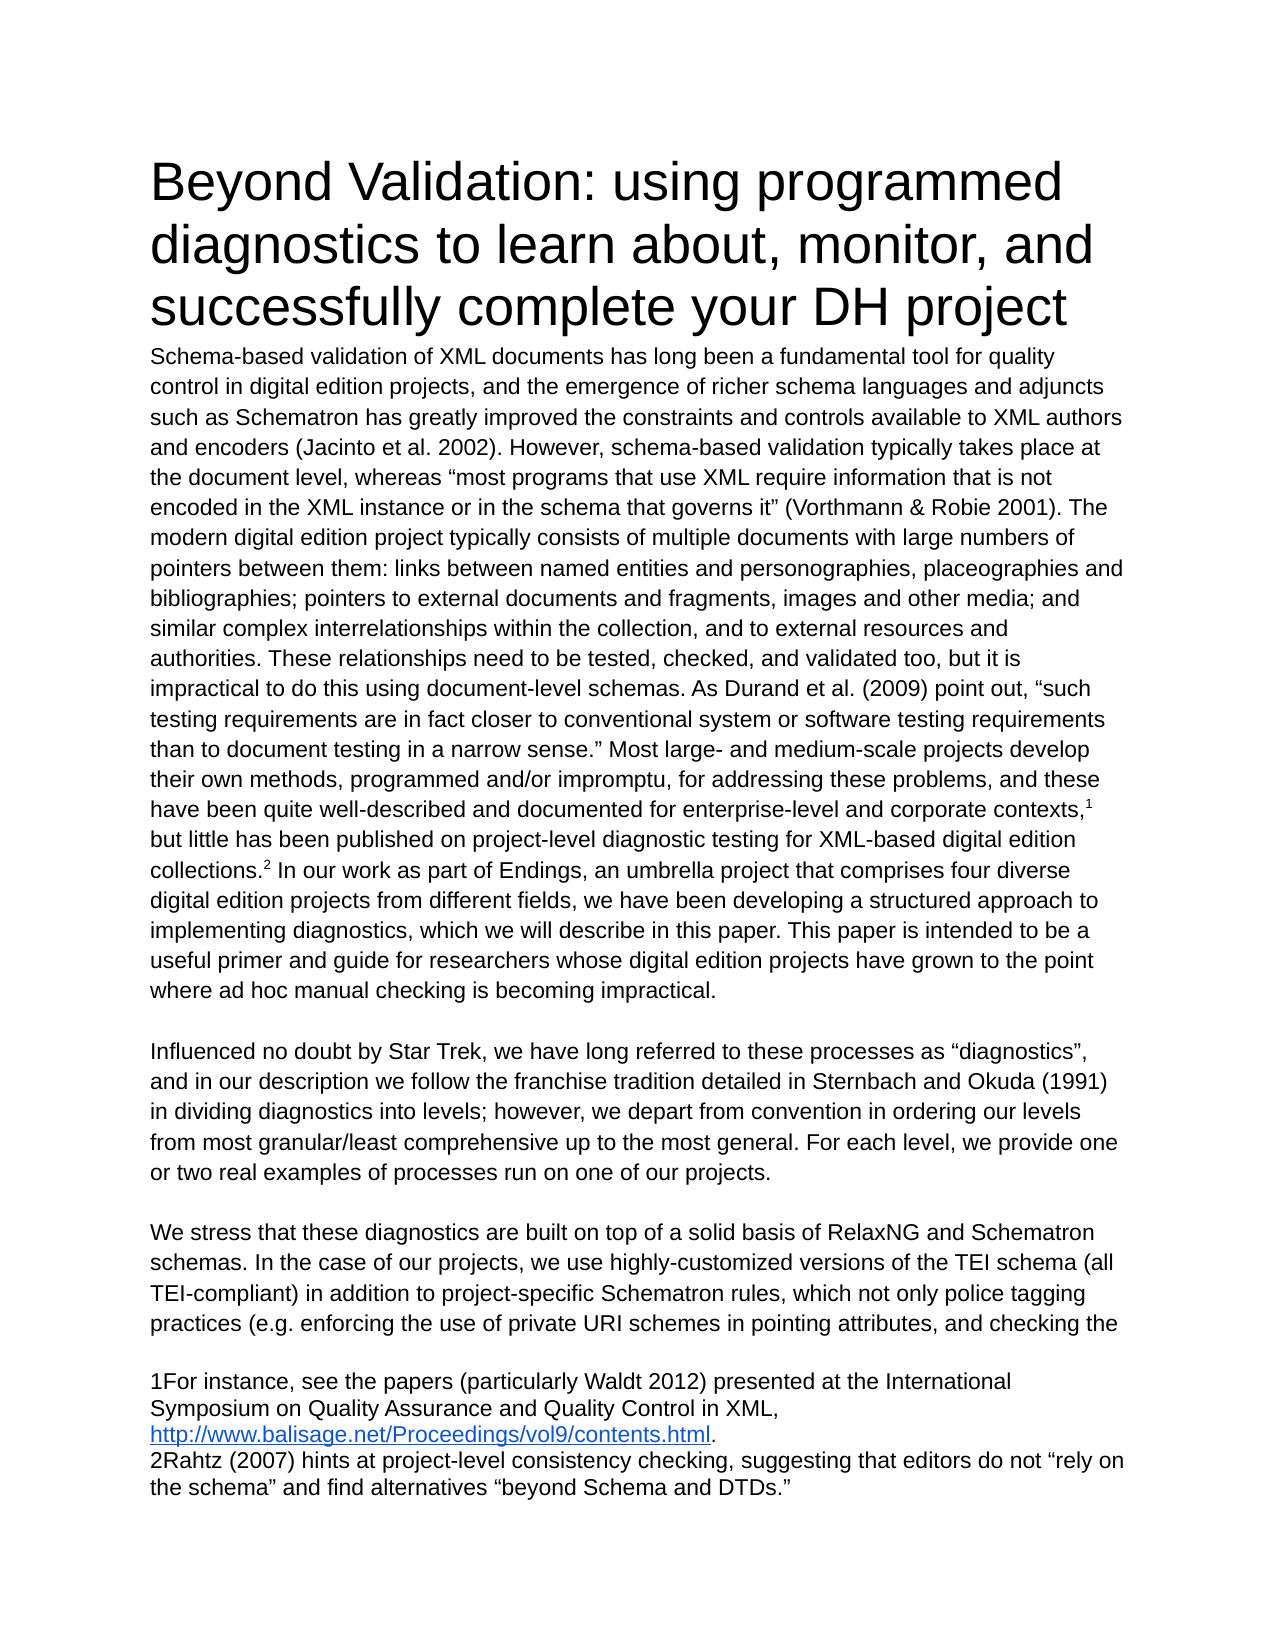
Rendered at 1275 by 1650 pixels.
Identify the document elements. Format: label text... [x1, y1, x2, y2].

text Rahtz (2007) hints at project-level consistency checking, suggesting that editors do not “rely on the schema” and find alternatives “beyond Schema and DTDs.” [150, 1447, 1125, 1500]
title Beyond Validation: using programmed diagnostics to learn about, monitor, and successfully complete your DH project [150, 150, 1125, 337]
text Influenced no doubt by Star Trek, we have long referred to these processes as “diagnostics”, and in our description we follow the franchise tradition detailed in Sternbach and Okuda (1991) in dividing diagnostics into levels; however, we depart from convention in ordering our levels from most granular/least comprehensive up to the most general. For each level, we provide one or two real examples of processes run on one of our projects. [150, 1038, 1125, 1185]
text For instance, see the papers (particularly Waldt 2012) presented at the International Symposium on Quality Assurance and Quality Control in XML, http://www.balisage.net/Proceedings/vol9/contents.html. [150, 1368, 1125, 1447]
text We stress that these diagnostics are built on top of a solid basis of RelaxNG and Schematron schemas. In the case of our projects, we use highly-customized versions of the TEI schema (all TEI-compliant) in addition to project-specific Schematron rules, which not only police tagging practices (e.g. enforcing the use of private URI schemes in pointing attributes, and checking the [150, 1219, 1125, 1336]
text Schema-based validation of XML documents has long been a fundamental tool for quality control in digital edition projects, and the emergence of richer schema languages and adjuncts such as Schematron has greatly improved the constraints and controls available to XML authors and encoders (Jacinto et al. 2002). However, schema-based validation typically takes place at the document level, whereas “most programs that use XML require information that is not encoded in the XML instance or in the schema that governs it” (Vorthmann & Robie 2001). The modern digital edition project typically consists of multiple documents with large numbers of pointers between them: links between named entities and personographies, placeographies and bibliographies; pointers to external documents and fragments, images and other media; and similar complex interrelationships within the collection, and to external resources and authorities. These relationships need to be tested, checked, and validated too, but it is impractical to do this using document-level schemas. As Durand et al. (2009) point out, “such testing requirements are in fact closer to conventional system or software testing requirements than to document testing in a narrow sense.” Most large- and medium-scale projects develop their own methods, programmed and/or impromptu, for addressing these problems, and these have been quite well-described and documented for enterprise-level and corporate contexts, but little has been published on project-level diagnostic testing for XML-based digital edition collections. In our work as part of Endings, an umbrella project that comprises four diverse digital edition projects from different fields, we have been developing a structured approach to implementing diagnostics, which we will describe in this paper. This paper is intended to be a useful primer and guide for researchers whose digital edition projects have grown to the point where ad hoc manual checking is becoming impractical. [150, 343, 1125, 1004]
